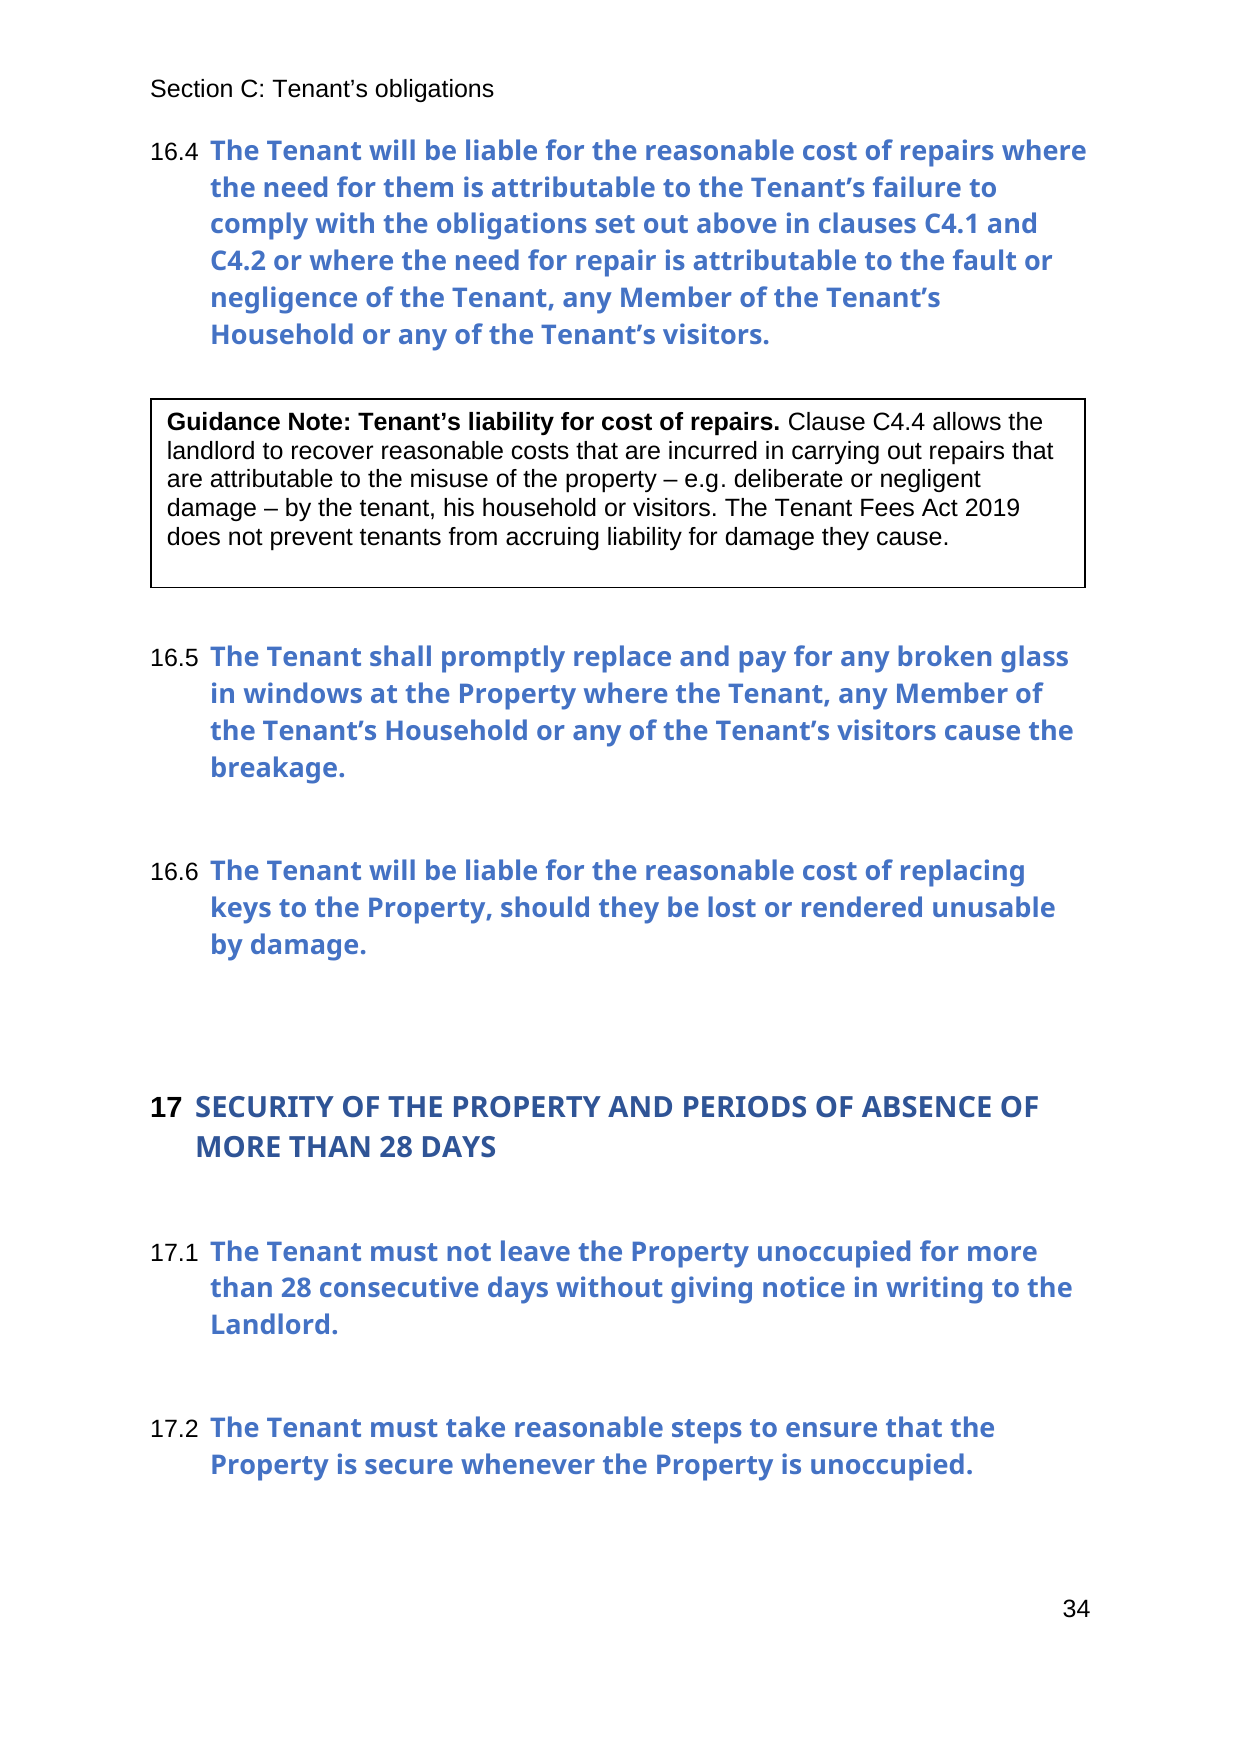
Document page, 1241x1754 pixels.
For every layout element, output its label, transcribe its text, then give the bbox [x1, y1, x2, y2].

text Guidance Note: Tenant’s liability for cost of repairs. Clause C4.4 allows the landlord to recover reasonable costs that are incurred in carrying out repairs that are attributable to the misuse of the property – e.g. deliberate or negligent damage – by the tenant, his household or visitors. The Tenant Fees Act 2019 does not prevent tenants from accruing liability for damage they cause. [167, 407, 1069, 551]
subtitle SECURITY OF THE PROPERTY AND PERIODS OF ABSENCE OF MORE THAN 28 DAYS [150, 1086, 1090, 1166]
subtitle The Tenant must take reasonable steps to ensure that the Property is secure whenever the Property is unoccupied. [150, 1409, 1090, 1483]
subtitle The Tenant will be liable for the reasonable cost of repairs where the need for them is attributable to the Tenant’s failure to comply with the obligations set out above in clauses C4.1 and C4.2 or where the need for repair is attributable to the fault or negligence of the Tenant, any Member of the Tenant’s Household or any of the Tenant’s visitors. [150, 131, 1090, 352]
subtitle The Tenant shall promptly replace and pay for any broken glass in windows at the Property where the Tenant, any Member of the Tenant’s Household or any of the Tenant’s visitors cause the breakage. [150, 638, 1090, 785]
subtitle The Tenant will be liable for the reasonable cost of replacing keys to the Property, should they be lost or rendered unusable by damage. [150, 852, 1090, 962]
subtitle The Tenant must not leave the Property unoccupied for more than 28 consecutive days without giving notice in writing to the Landlord. [150, 1232, 1090, 1343]
